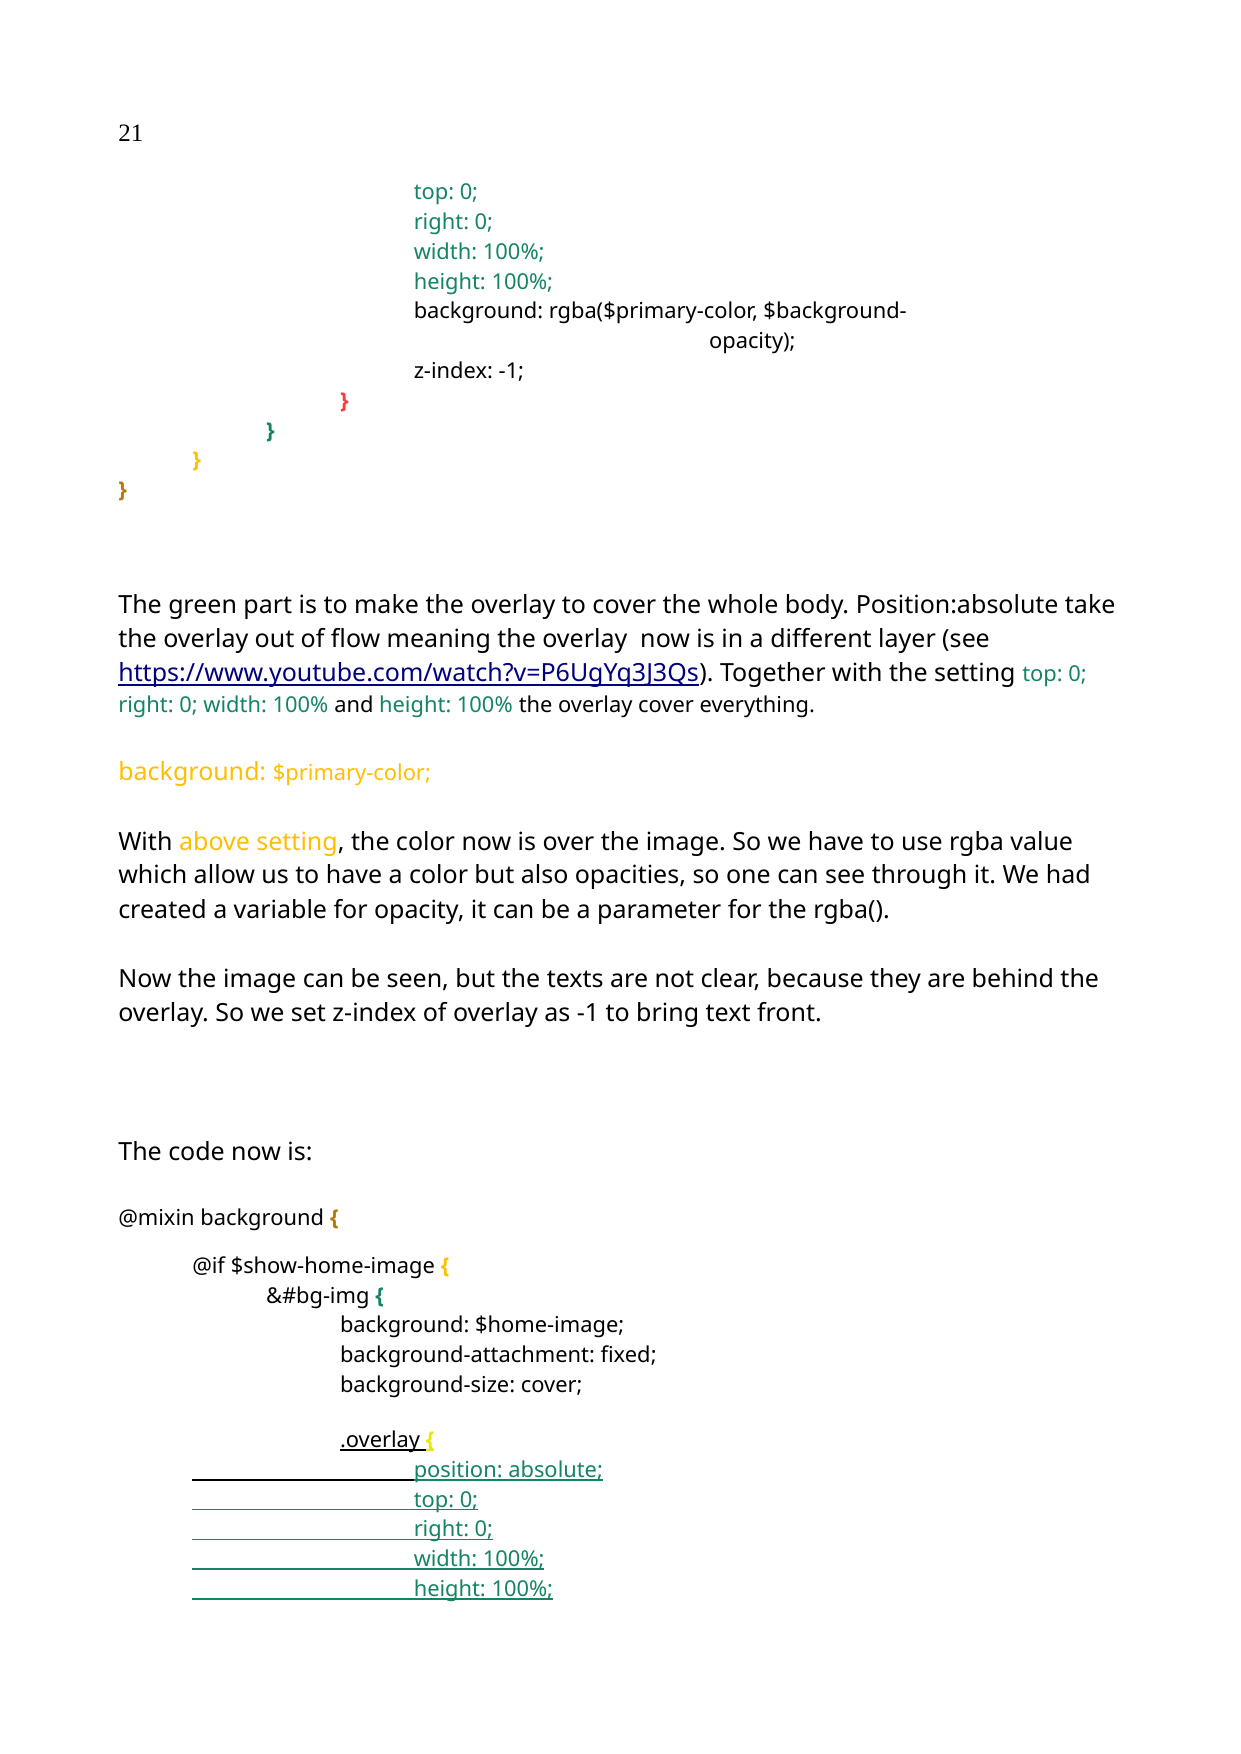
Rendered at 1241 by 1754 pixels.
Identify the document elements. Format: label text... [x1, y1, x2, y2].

text background-attachment: fixed; [118, 1339, 1122, 1369]
text .overlay { [192, 1424, 1122, 1454]
text position: absolute; [192, 1454, 1122, 1483]
text top: 0; [192, 176, 1122, 206]
text The green part is to make the overlay to cover the whole body. Position:absolute take the overlay out of flow meaning the overlay now is in a different layer (see https://www.youtube.com/watch?v=P6UgYq3J3Qs). Together with the setting top: 0; right: 0; width: 100% and height: 100% the overlay cover everything. [118, 587, 1122, 719]
text width: 100%; [192, 236, 1122, 266]
text right: 0; [192, 1513, 1122, 1543]
text The code now is: [118, 1133, 1122, 1167]
text width: 100%; [192, 1543, 1122, 1573]
text } [118, 474, 1122, 504]
text } [192, 385, 1122, 415]
text z-index: -1; [192, 355, 1122, 385]
text background: $primary-color; [118, 754, 1122, 788]
text height: 100%; [192, 266, 1122, 296]
text @if $show-home-image { [118, 1250, 1122, 1279]
text height: 100%; [192, 1573, 1122, 1603]
text } [118, 444, 1122, 474]
text background: $home-image; [118, 1309, 1122, 1339]
text background-size: cover; [118, 1369, 1122, 1399]
text @mixin background { [118, 1202, 1122, 1232]
text Now the image can be seen, but the texts are not clear, because they are behind the overlay. So we set z-index of overlay as -1 to bring text front. [118, 961, 1122, 1029]
text } [118, 415, 1122, 444]
text top: 0; [192, 1483, 1122, 1513]
text background: rgba($primary-color, $background- opacity); [192, 296, 1122, 355]
text &#bg-img { [118, 1279, 1122, 1309]
text With above setting, the color now is over the image. So we have to use rgba value which allow us to have a color but also opacities, so one can see through it. We had created a variable for opacity, it can be a parameter for the rgba(). [118, 823, 1122, 925]
text right: 0; [192, 206, 1122, 236]
